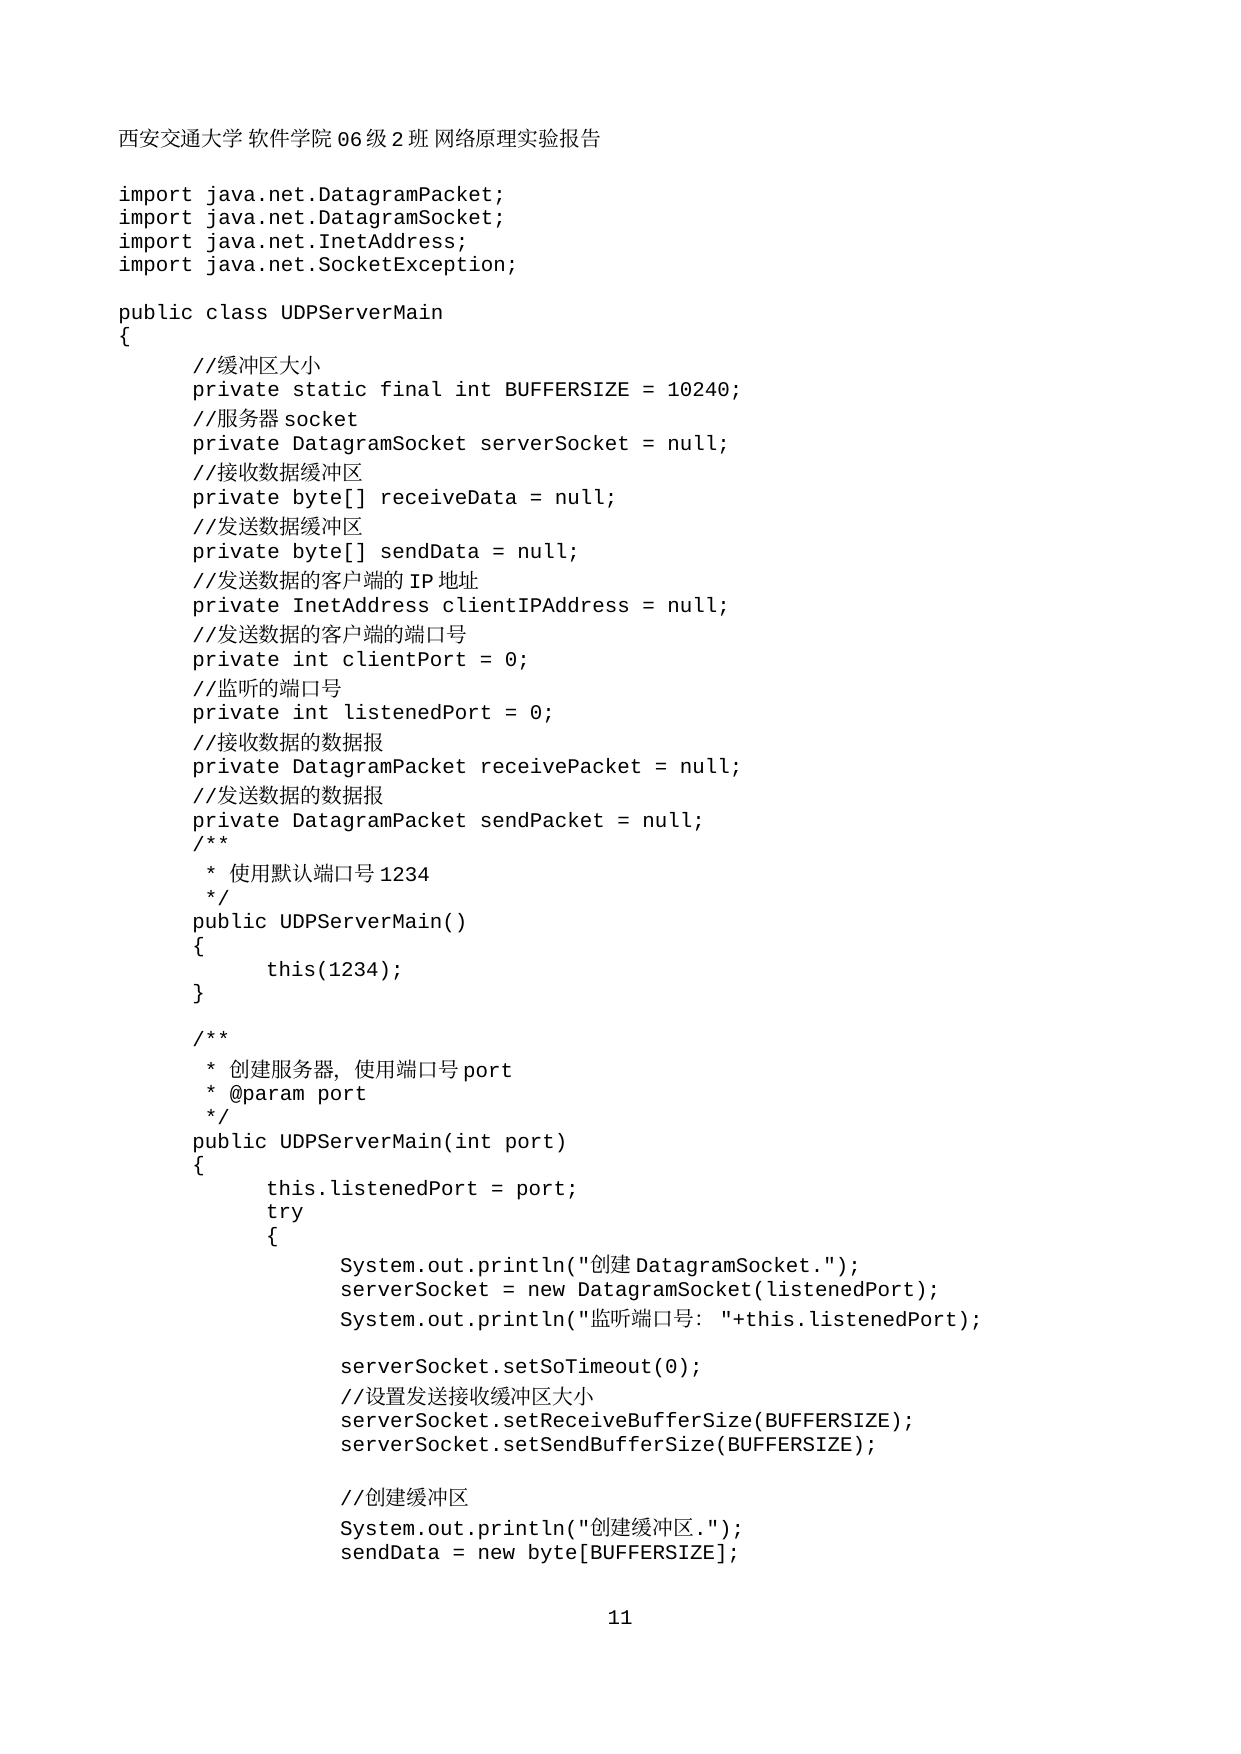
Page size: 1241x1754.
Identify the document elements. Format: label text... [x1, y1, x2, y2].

text serverSocket = new DatagramSocket(listenedPort); [118, 1279, 1122, 1303]
text private int clientPort = 0; [118, 648, 1122, 672]
text /** [118, 834, 1122, 857]
text import java.net.InetAddress; [118, 231, 1122, 254]
text private DatagramPacket sendPacket = null; [118, 810, 1122, 834]
text //接收数据缓冲区 [118, 457, 1122, 487]
text sendData = new byte[BUFFERSIZE]; [118, 1542, 1122, 1565]
text import java.net.SocketException; [118, 254, 1122, 278]
text //创建缓冲区 [118, 1481, 1122, 1512]
text { [118, 935, 1122, 958]
text } [118, 982, 1122, 1006]
text private DatagramPacket receivePacket = null; [118, 756, 1122, 780]
text serverSocket.setSoTimeout(0); [118, 1357, 1122, 1380]
text */ [118, 888, 1122, 911]
text private byte[] receiveData = null; [118, 487, 1122, 511]
text try [118, 1202, 1122, 1225]
text public UDPServerMain() [118, 911, 1122, 935]
text serverSocket.setSendBufferSize(BUFFERSIZE); [118, 1434, 1122, 1458]
text { [118, 1154, 1122, 1178]
text private int listenedPort = 0; [118, 702, 1122, 726]
text //监听的端口号 [118, 672, 1122, 702]
text import java.net.DatagramPacket; [118, 183, 1122, 207]
text */ [118, 1107, 1122, 1131]
text System.out.println("监听端口号： "+this.listenedPort); [118, 1303, 1122, 1333]
text public UDPServerMain(int port) [118, 1131, 1122, 1154]
text private static final int BUFFERSIZE = 10240; [118, 379, 1122, 403]
text private InetAddress clientIPAddress = null; [118, 595, 1122, 618]
text System.out.println("创建DatagramSocket."); [118, 1249, 1122, 1279]
text //接收数据的数据报 [118, 726, 1122, 756]
text public class UDPServerMain [118, 302, 1122, 325]
text //发送数据的数据报 [118, 780, 1122, 810]
text { [118, 325, 1122, 349]
text * 使用默认端口号1234 [118, 857, 1122, 888]
text this(1234); [118, 958, 1122, 982]
text //发送数据缓冲区 [118, 511, 1122, 541]
text { [118, 1225, 1122, 1249]
text //设置发送接收缓冲区大小 [118, 1380, 1122, 1410]
text this.listenedPort = port; [118, 1178, 1122, 1202]
text private DatagramSocket serverSocket = null; [118, 433, 1122, 457]
text private byte[] sendData = null; [118, 541, 1122, 564]
text //发送数据的客户端的端口号 [118, 618, 1122, 648]
text import java.net.DatagramSocket; [118, 207, 1122, 231]
text //服务器socket [118, 403, 1122, 433]
text //发送数据的客户端的IP地址 [118, 564, 1122, 595]
text /** [118, 1029, 1122, 1053]
text serverSocket.setReceiveBufferSize(BUFFERSIZE); [118, 1410, 1122, 1434]
text System.out.println("创建缓冲区."); [118, 1512, 1122, 1542]
text //缓冲区大小 [118, 349, 1122, 379]
text * @param port [118, 1083, 1122, 1107]
text * 创建服务器，使用端口号port [118, 1053, 1122, 1083]
